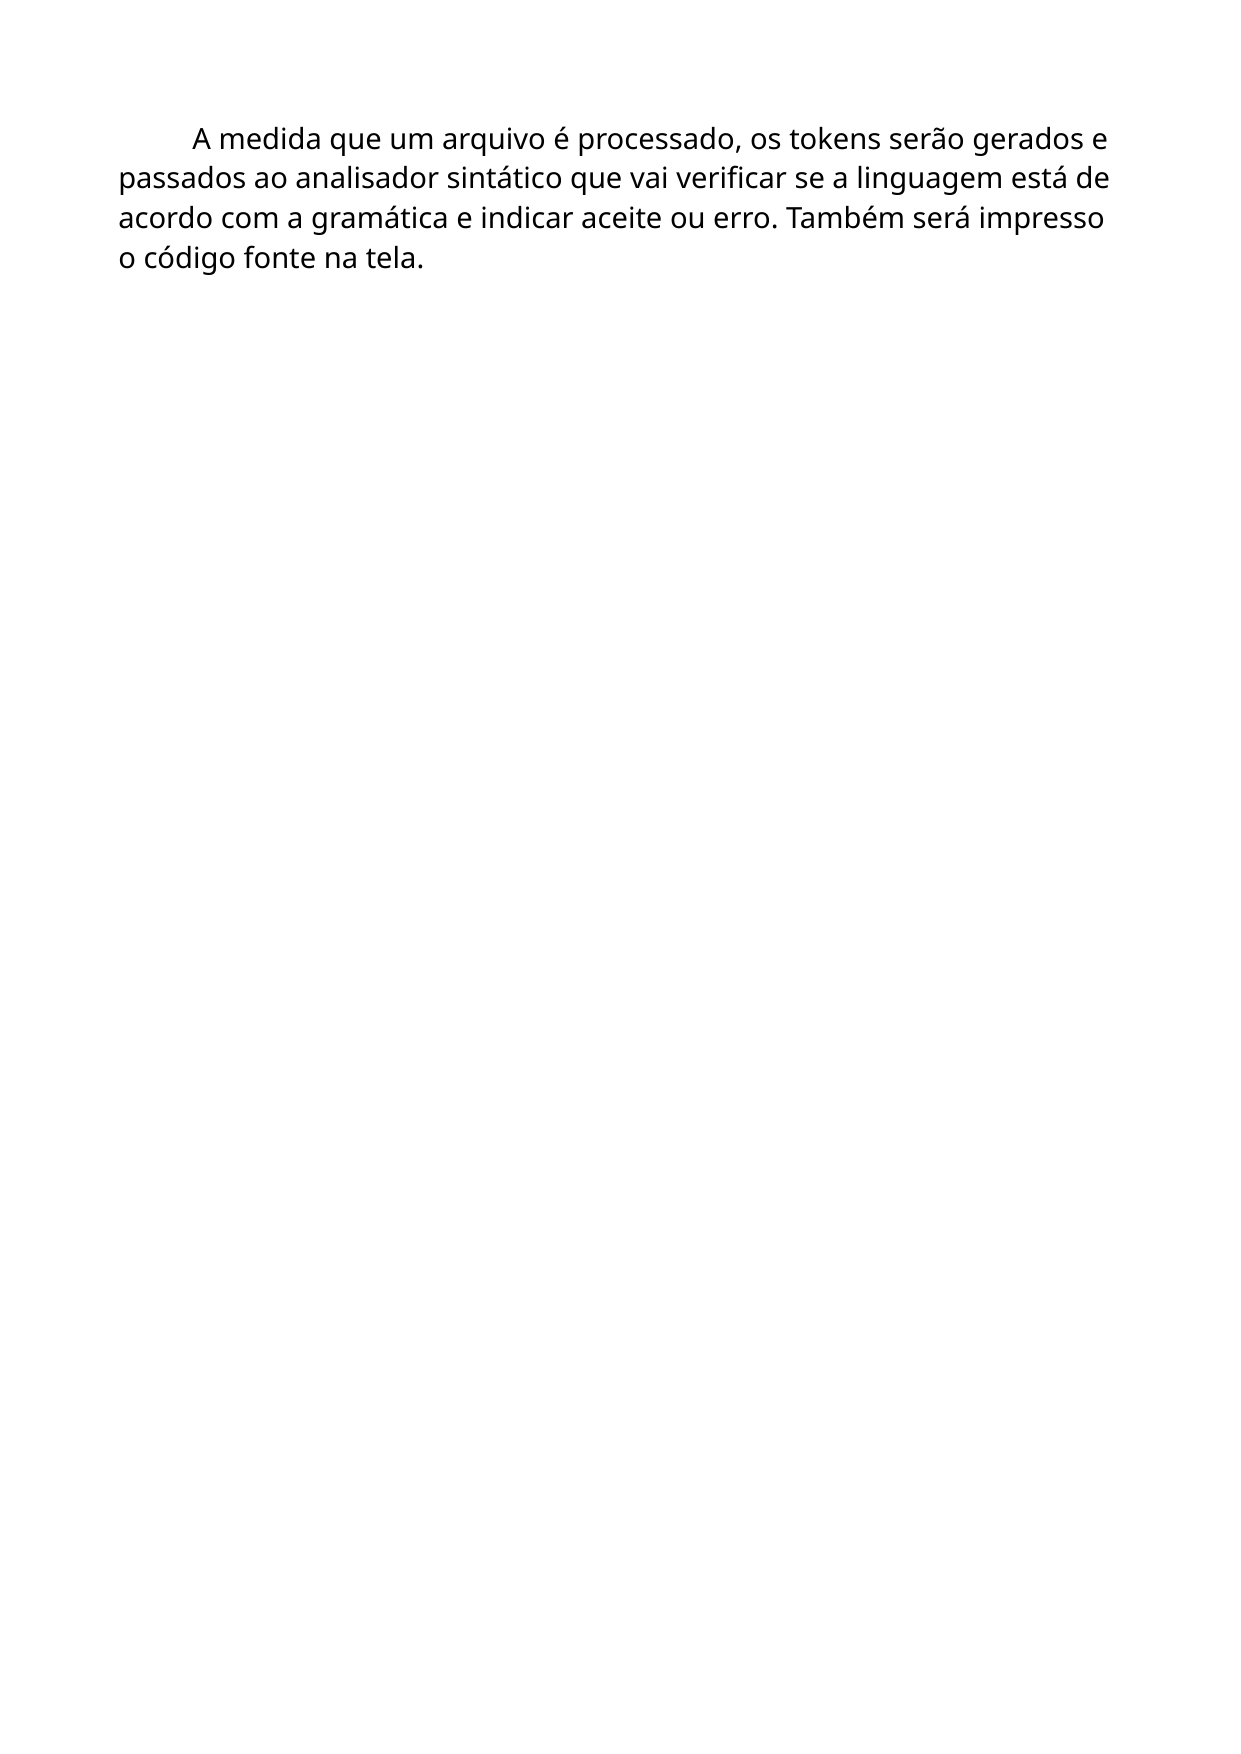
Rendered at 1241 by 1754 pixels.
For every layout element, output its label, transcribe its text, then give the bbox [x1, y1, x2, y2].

text A medida que um arquivo é processado, os tokens serão gerados e passados ao analisador sintático que vai verificar se a linguagem está de acordo com a gramática e indicar aceite ou erro. Também será impresso o código fonte na tela. [118, 118, 1122, 277]
